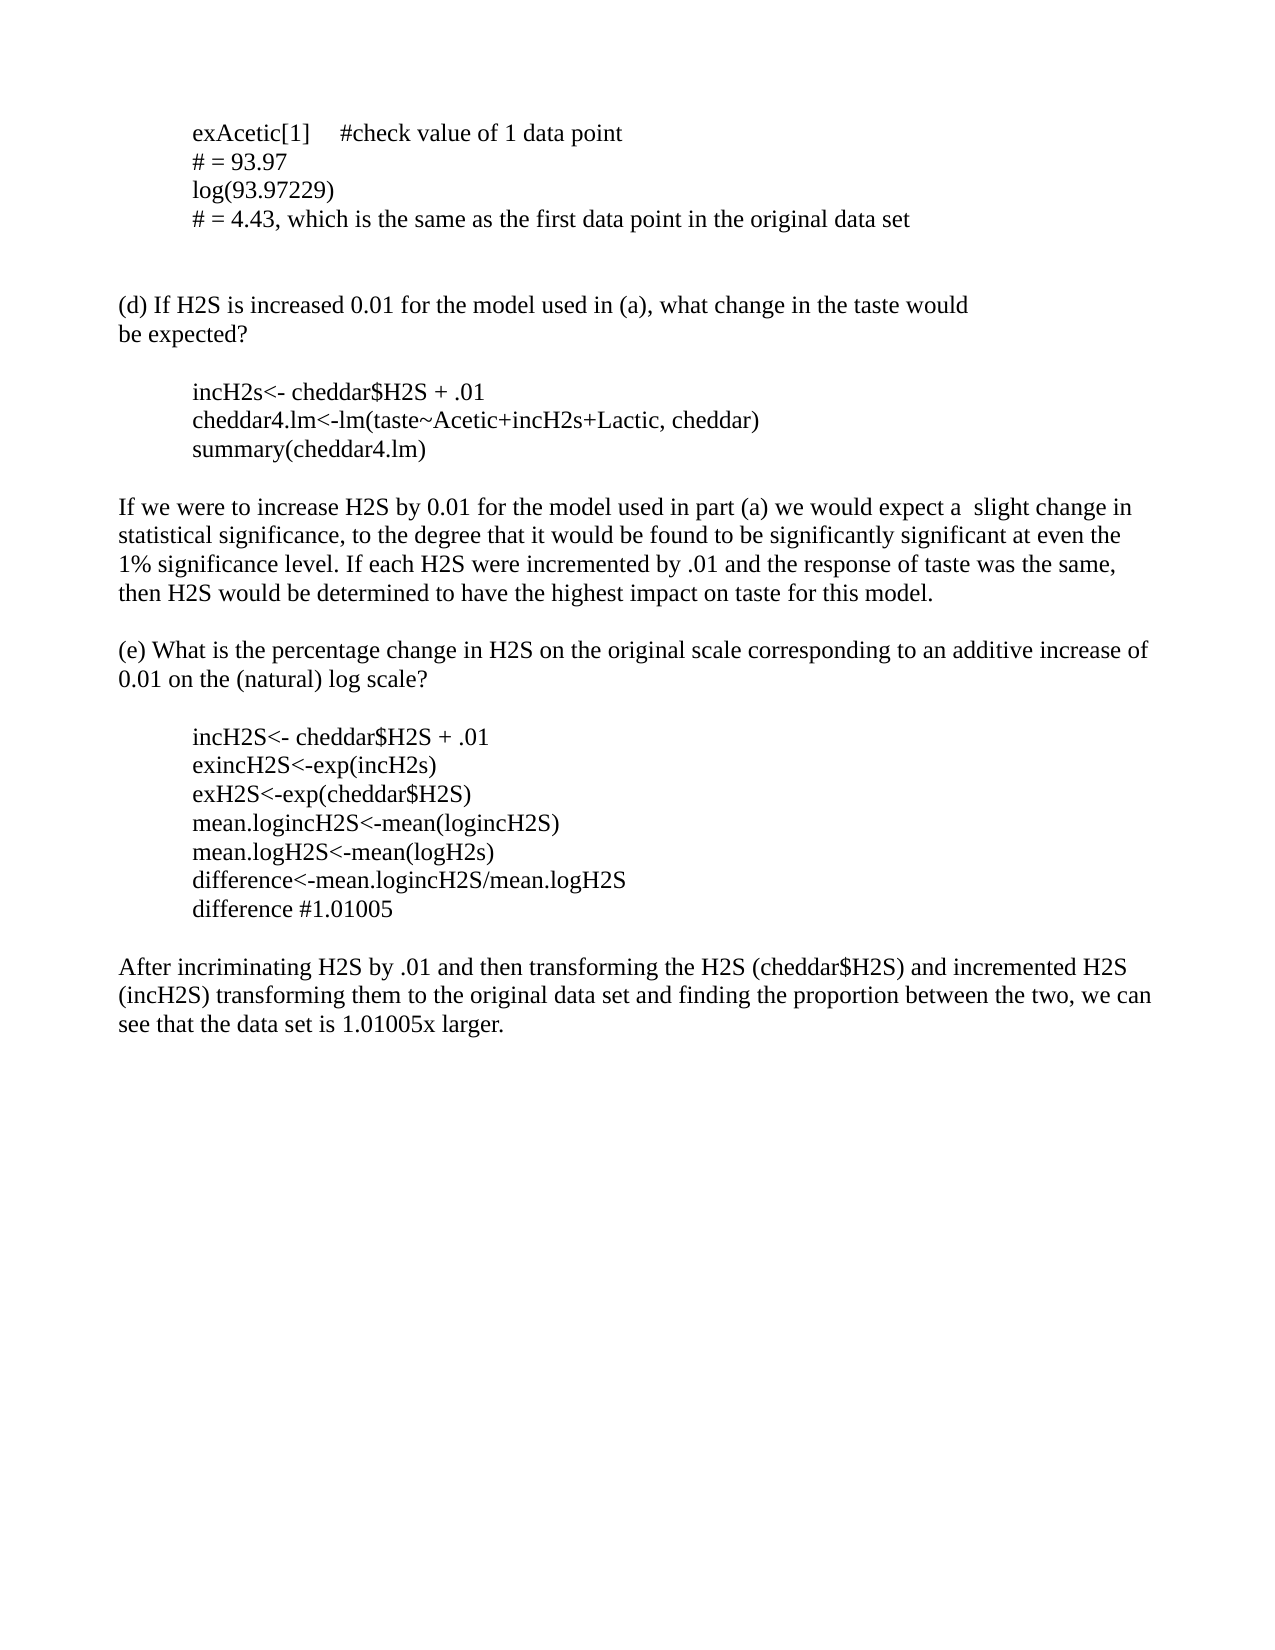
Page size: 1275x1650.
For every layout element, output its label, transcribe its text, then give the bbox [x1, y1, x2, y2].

text After incriminating H2S by .01 and then transforming the H2S (cheddar$H2S) and incremented H2S (incH2S) transforming them to the original data set and finding the proportion between the two, we can see that the data set is 1.01005x larger. [118, 952, 1157, 1038]
text mean.logH2S<-mean(logH2s) [118, 837, 1157, 866]
text (e) What is the percentage change in H2S on the original scale corresponding to an additive increase of 0.01 on the (natural) log scale? [118, 636, 1157, 693]
text cheddar4.lm<-lm(taste~Acetic+incH2s+Lactic, cheddar) [118, 406, 1157, 434]
text incH2S<- cheddar$H2S + .01 [118, 722, 1157, 751]
text If we were to increase H2S by 0.01 for the model used in part (a) we would expect a slight change in statistical significance, to the degree that it would be found to be significantly significant at even the 1% significance level. If each H2S were incremented by .01 and the response of taste was the same, then H2S would be determined to have the highest impact on taste for this model. [118, 492, 1157, 607]
text exAcetic[1] #check value of 1 data point [118, 118, 1157, 147]
text log(93.97229) [118, 176, 1157, 204]
text difference<-mean.logincH2S/mean.logH2S [118, 866, 1157, 894]
text incH2s<- cheddar$H2S + .01 [118, 377, 1157, 406]
text be expected? [118, 319, 1157, 348]
text mean.logincH2S<-mean(logincH2S) [118, 808, 1157, 837]
text exH2S<-exp(cheddar$H2S) [118, 779, 1157, 808]
text # = 93.97 [118, 147, 1157, 176]
text (d) If H2S is increased 0.01 for the model used in (a), what change in the taste would [118, 291, 1157, 319]
text difference #1.01005 [118, 894, 1157, 923]
text # = 4.43, which is the same as the first data point in the original data set [118, 204, 1157, 233]
text exincH2S<-exp(incH2s) [118, 751, 1157, 779]
text summary(cheddar4.lm) [118, 434, 1157, 463]
